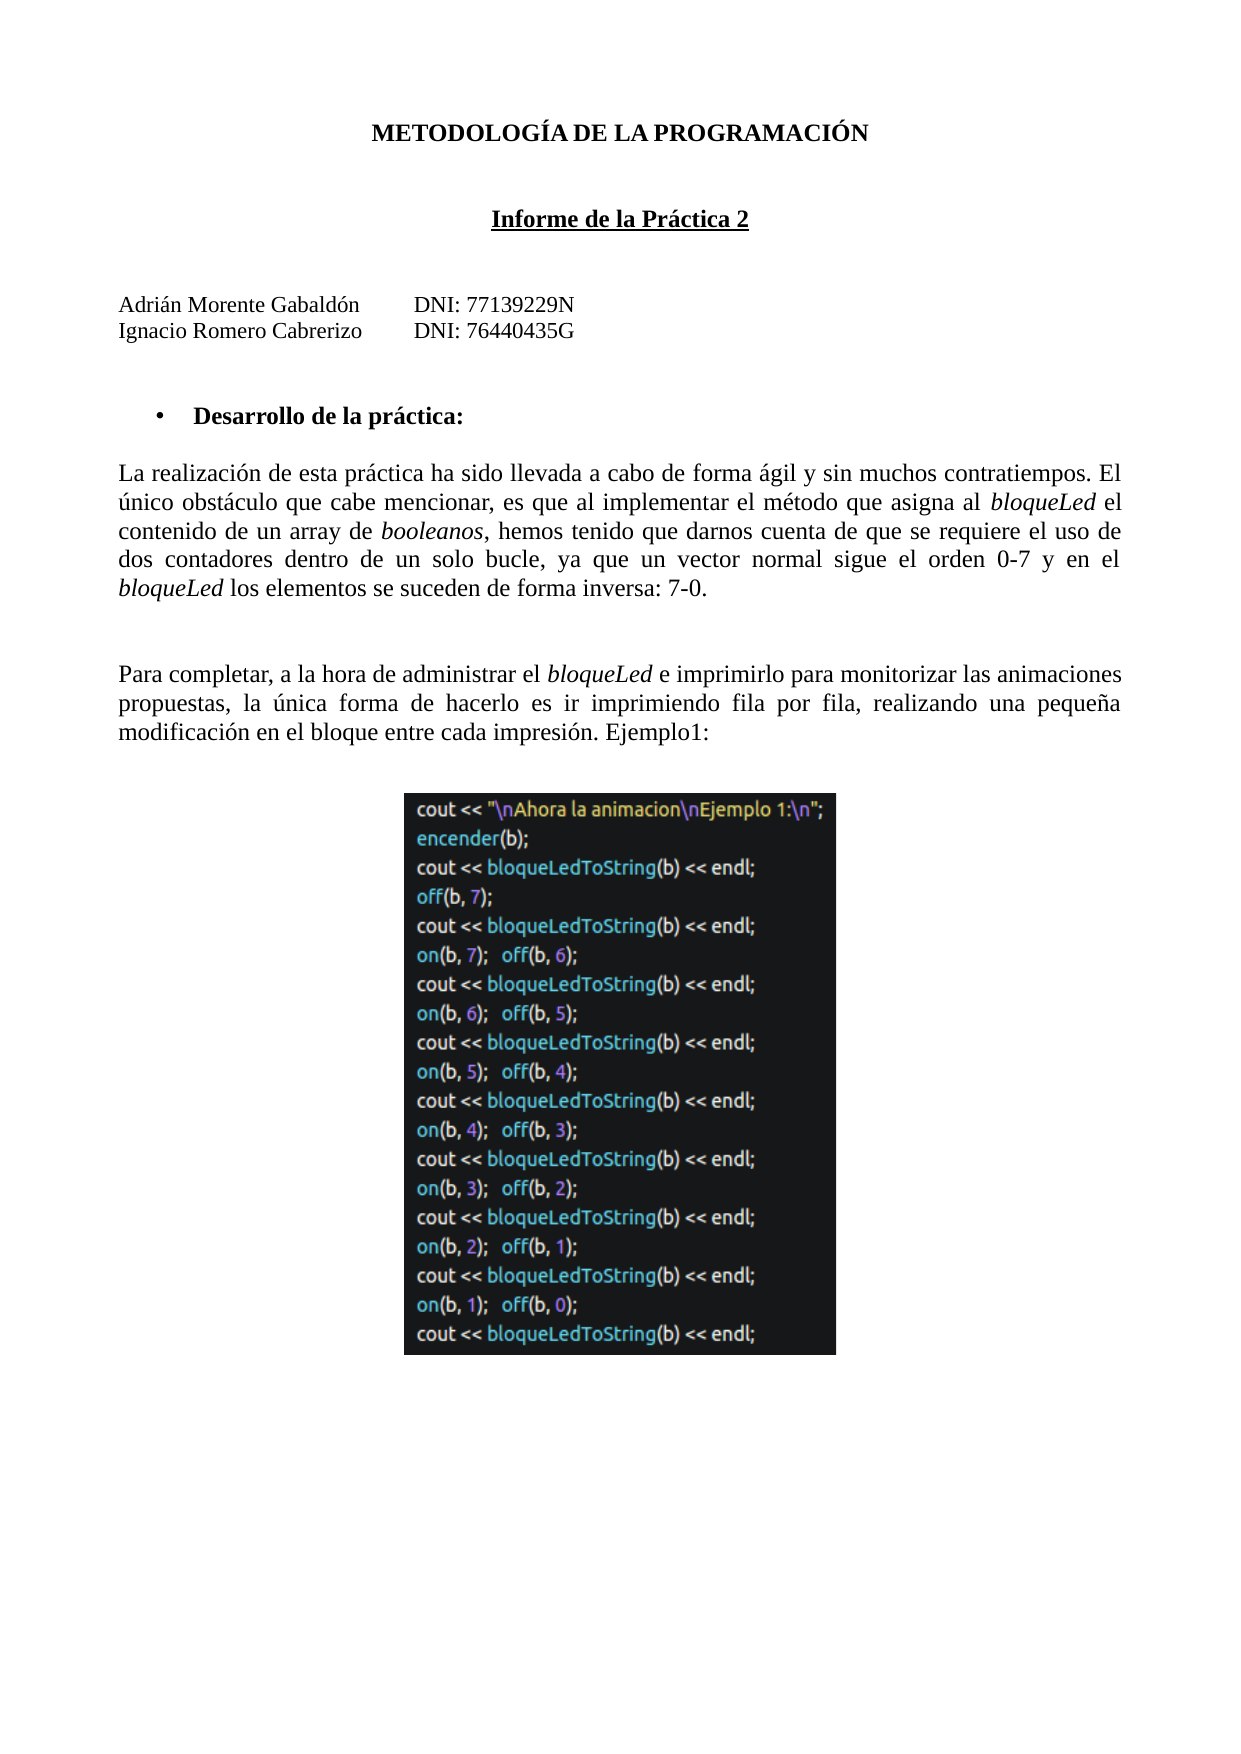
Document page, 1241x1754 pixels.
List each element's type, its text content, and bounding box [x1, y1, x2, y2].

picture [404, 793, 837, 1355]
list Desarrollo de la práctica: [156, 401, 1122, 429]
text Adrián Morente Gabaldón DNI: 77139229N [118, 291, 1122, 317]
text Ignacio Romero Cabrerizo DNI: 76440435G [118, 317, 1122, 343]
text La realización de esta práctica ha sido llevada a cabo de forma ágil y sin muchos contratiempos. El único obstáculo que cabe mencionar, es que al implementar el método que asigna al bloqueLed el contenido de un array de booleanos, hemos tenido que darnos cuenta de que se requiere el uso de dos contadores dentro de un solo bucle, ya que un vector normal sigue el orden 0-7 y en el bloqueLed los elementos se suceden de forma inversa: 7-0. [118, 458, 1122, 602]
text METODOLOGÍA DE LA PROGRAMACIÓN [118, 118, 1122, 147]
text Para completar, a la hora de administrar el bloqueLed e imprimirlo para monitorizar las animaciones propuestas, la única forma de hacerlo es ir imprimiendo fila por fila, realizando una pequeña modificación en el bloque entre cada impresión. Ejemplo1: [118, 659, 1122, 746]
text Informe de la Práctica 2 [118, 204, 1122, 233]
